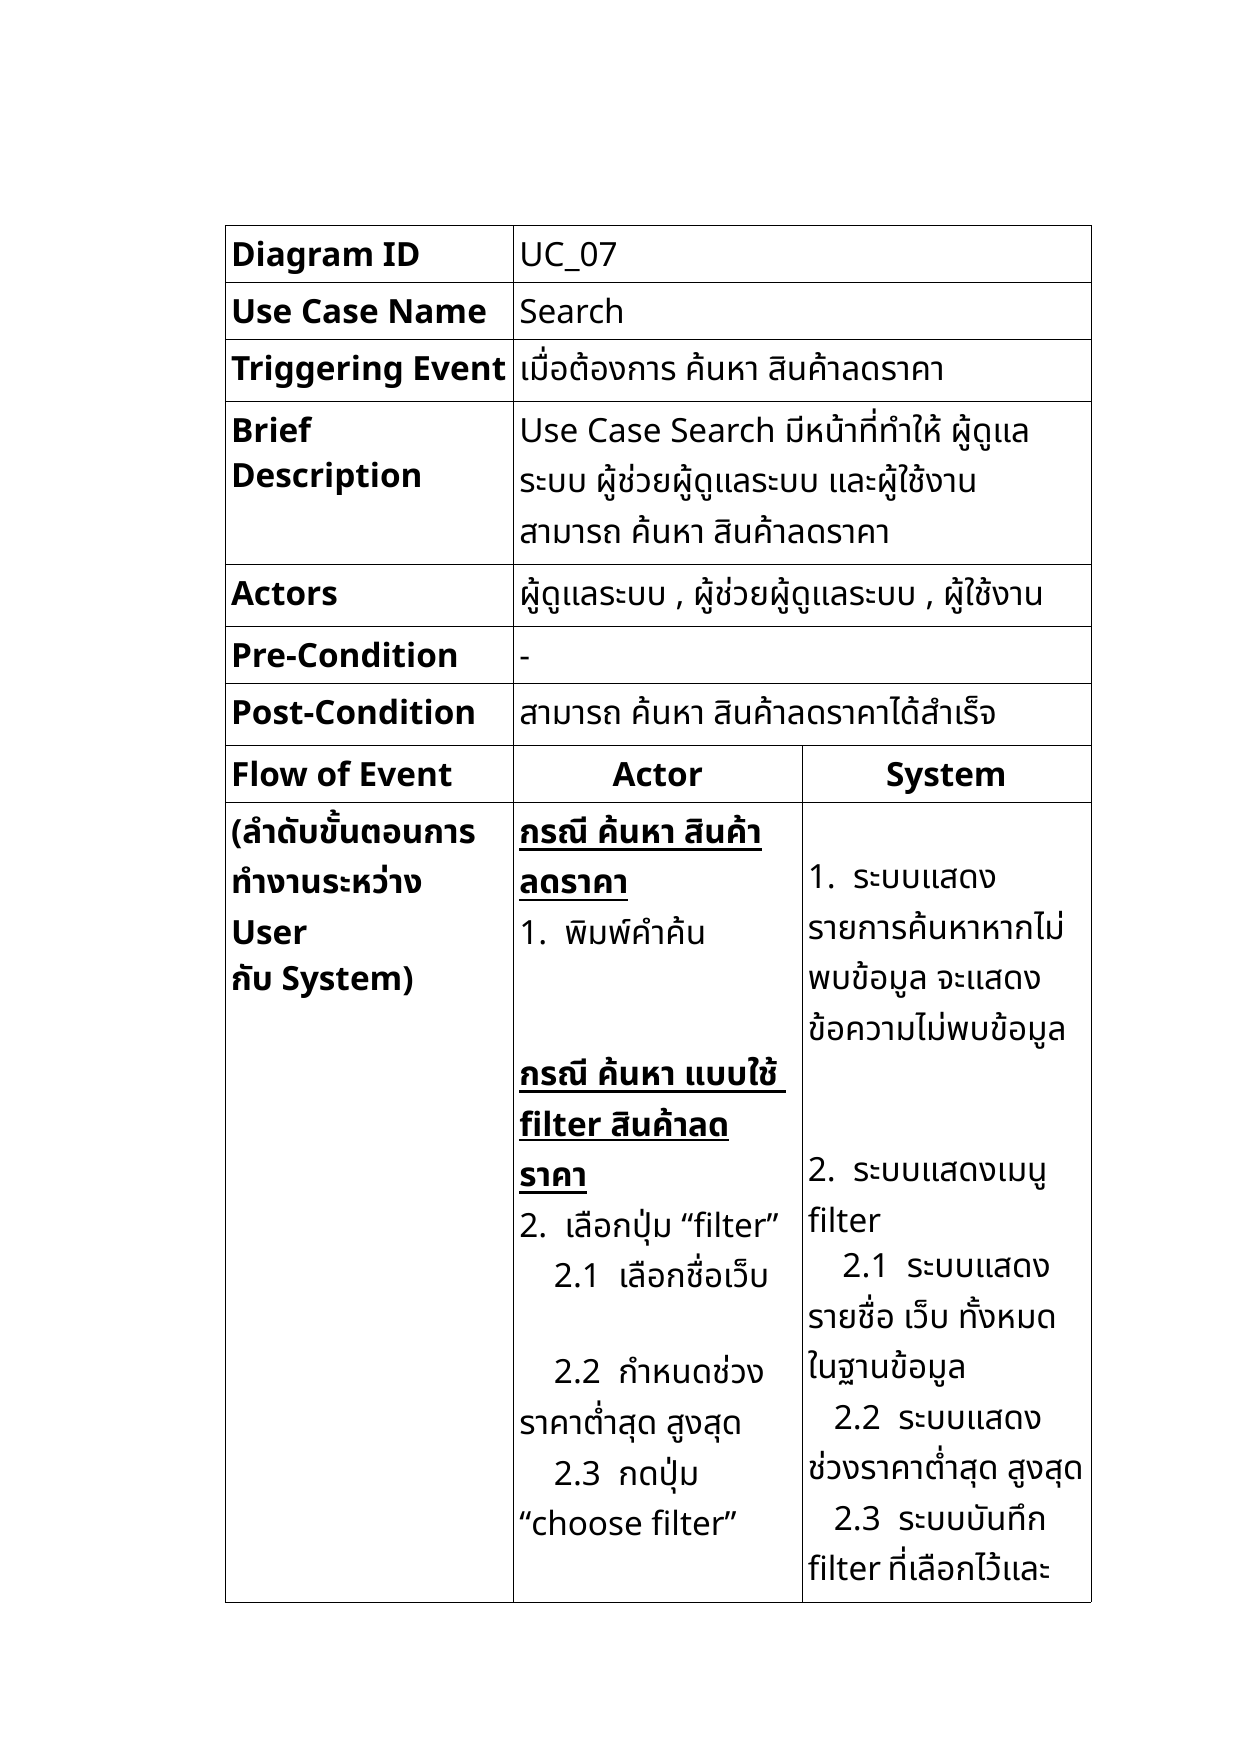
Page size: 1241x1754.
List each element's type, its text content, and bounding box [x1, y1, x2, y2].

table_cell Brief Description [226, 402, 513, 564]
table_cell สามารถ ค้นหา สินค้าลดราคาได้สำเร็จ [514, 684, 1091, 745]
table_cell Actors [226, 565, 513, 626]
table_cell Flow of Event [226, 746, 513, 802]
table_cell Pre-Condition [226, 627, 513, 683]
table_cell (ลำดับขั้นตอนการ ทำงานระหว่าง User กับ System) [226, 803, 513, 1602]
table_cell ผู้ดูแลระบบ , ผู้ช่วยผู้ดูแลระบบ , ผู้ใช้งาน [514, 565, 1091, 626]
table_cell 1. ระบบแสดงรายการค้นหาหากไม่พบข้อมูล จะแสดงข้อความไม่พบข้อมูล 2. ระบบแสดงเมนู filter 2.1 ระบบแสดงรายชื่อ เว็บ ทั้งหมดในฐานข้อมูล 2.2 ระบบแสดงช่วงราคาต่ำสุด สูงสุด 2.3 ระบบบันทึก filterที่เลือกไว้และ [803, 803, 1091, 1602]
table_header Diagram ID [226, 226, 513, 282]
table_cell Search [514, 283, 1091, 339]
table_header UC_07 [514, 226, 1091, 282]
table_cell Post-Condition [226, 684, 513, 745]
table_cell Use Case Search มีหน้าที่ทำให้ ผู้ดูแลระบบ ผู้ช่วยผู้ดูแลระบบ และผู้ใช้งาน สามารถ ค้นหา สินค้าลดราคา [514, 402, 1091, 564]
table_cell เมื่อต้องการ ค้นหา สินค้าลดราคา [514, 340, 1091, 401]
table_cell Use Case Name [226, 283, 513, 339]
table_cell Triggering Event [226, 340, 513, 401]
table_cell กรณี ค้นหา สินค้าลดราคา 1. พิมพ์คำค้น กรณี ค้นหา แบบใช้ filter สินค้าลดราคา 2. เลือกปุ่ม “filter” 2.1 เลือกชื่อเว็บ 2.2 กำหนดช่วงราคาต่ำสุด สูงสุด 2.3 กดปุ่ม “choose filter” [514, 803, 802, 1602]
table_cell System [803, 746, 1091, 802]
table_cell Actor [514, 746, 802, 802]
table_cell - [514, 627, 1091, 683]
